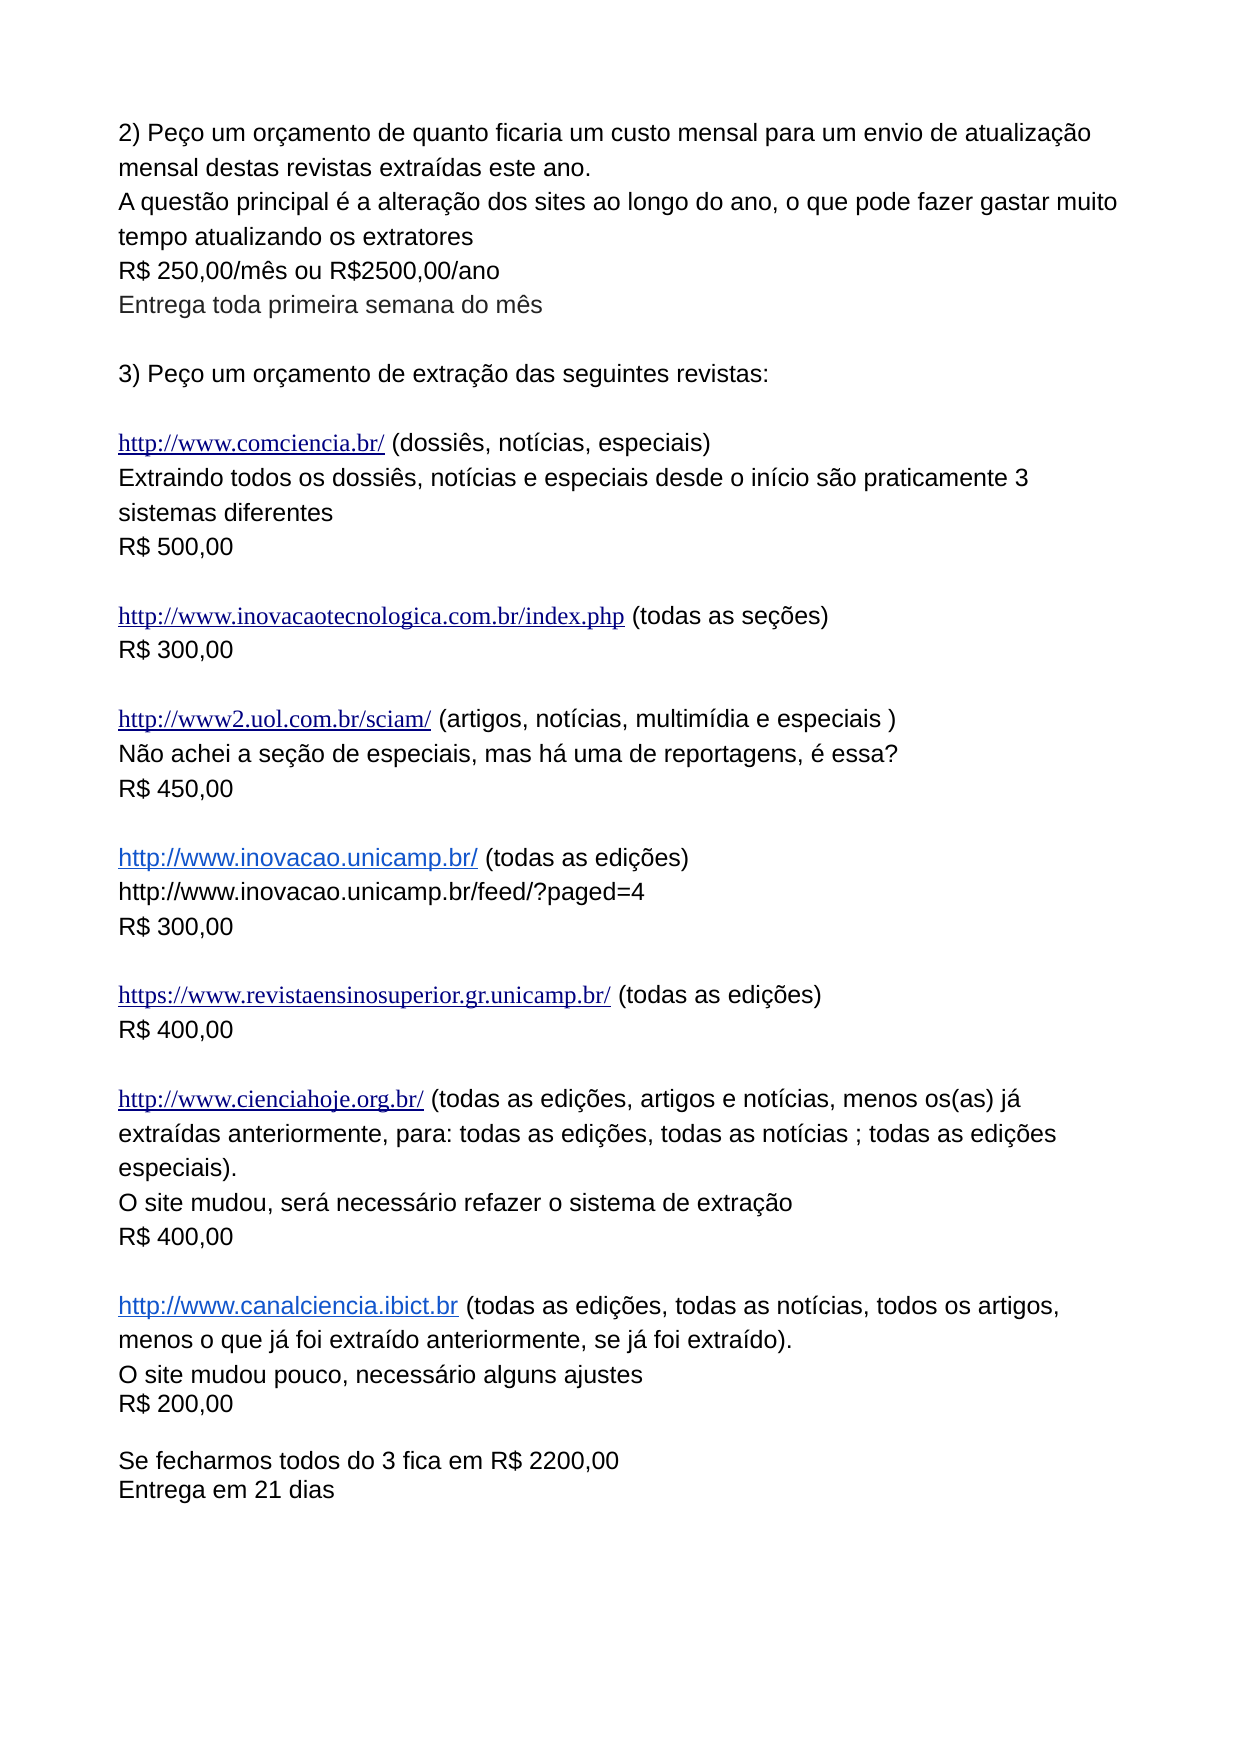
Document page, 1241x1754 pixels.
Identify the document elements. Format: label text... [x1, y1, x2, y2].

text http://www.inovacao.unicamp.br/ (todas as edições) [118, 842, 1122, 871]
text A questão principal é a alteração dos sites ao longo do ano, o que pode fazer gastar muito tempo atualizando os extratores [118, 187, 1122, 250]
text http://www2.uol.com.br/sciam/ (artigos, notícias, multimídia e especiais ) [118, 704, 1122, 733]
text R$ 400,00 [118, 1015, 1122, 1044]
text R$ 400,00 [118, 1222, 1122, 1251]
text R$ 200,00 [118, 1389, 1122, 1417]
text R$ 250,00/mês ou R$2500,00/ano [118, 256, 1122, 285]
text O site mudou pouco, necessário alguns ajustes [118, 1360, 1122, 1389]
text R$ 450,00 [118, 773, 1122, 802]
text http://www.comciencia.br/ (dossiês, notícias, especiais) [118, 428, 1122, 457]
text 3) Peço um orçamento de extração das seguintes revistas: [118, 359, 1122, 388]
text http://www.inovacao.unicamp.br/feed/?paged=4 [118, 877, 1122, 906]
text Se fecharmos todos do 3 fica em R$ 2200,00 [118, 1446, 1122, 1475]
text R$ 300,00 [118, 636, 1122, 664]
text http://www.canalciencia.ibict.br (todas as edições, todas as notícias, todos os artigos, menos o que já foi extraído anteriormente, se já foi extraído). [118, 1291, 1122, 1354]
text Extraindo todos os dossiês, notícias e especiais desde o início são praticamente 3 sistemas diferentes [118, 463, 1122, 526]
text http://www.inovacaotecnologica.com.br/index.php (todas as seções) [118, 601, 1122, 630]
text O site mudou, será necessário refazer o sistema de extração [118, 1187, 1122, 1216]
text http://www.cienciahoje.org.br/ (todas as edições, artigos e notícias, menos os(as) já extraídas anteriormente, para: todas as edições, todas as notícias ; todas as edições especiais). [118, 1084, 1122, 1182]
text Não achei a seção de especiais, mas há uma de reportagens, é essa? [118, 739, 1122, 768]
text Entrega em 21 dias [118, 1475, 1122, 1504]
text Entrega toda primeira semana do mês [118, 291, 1122, 319]
text https://www.revistaensinosuperior.gr.unicamp.br/ (todas as edições) [118, 980, 1122, 1009]
text R$ 300,00 [118, 911, 1122, 940]
text R$ 500,00 [118, 532, 1122, 561]
text 2) Peço um orçamento de quanto ficaria um custo mensal para um envio de atualização mensal destas revistas extraídas este ano. [118, 118, 1122, 181]
